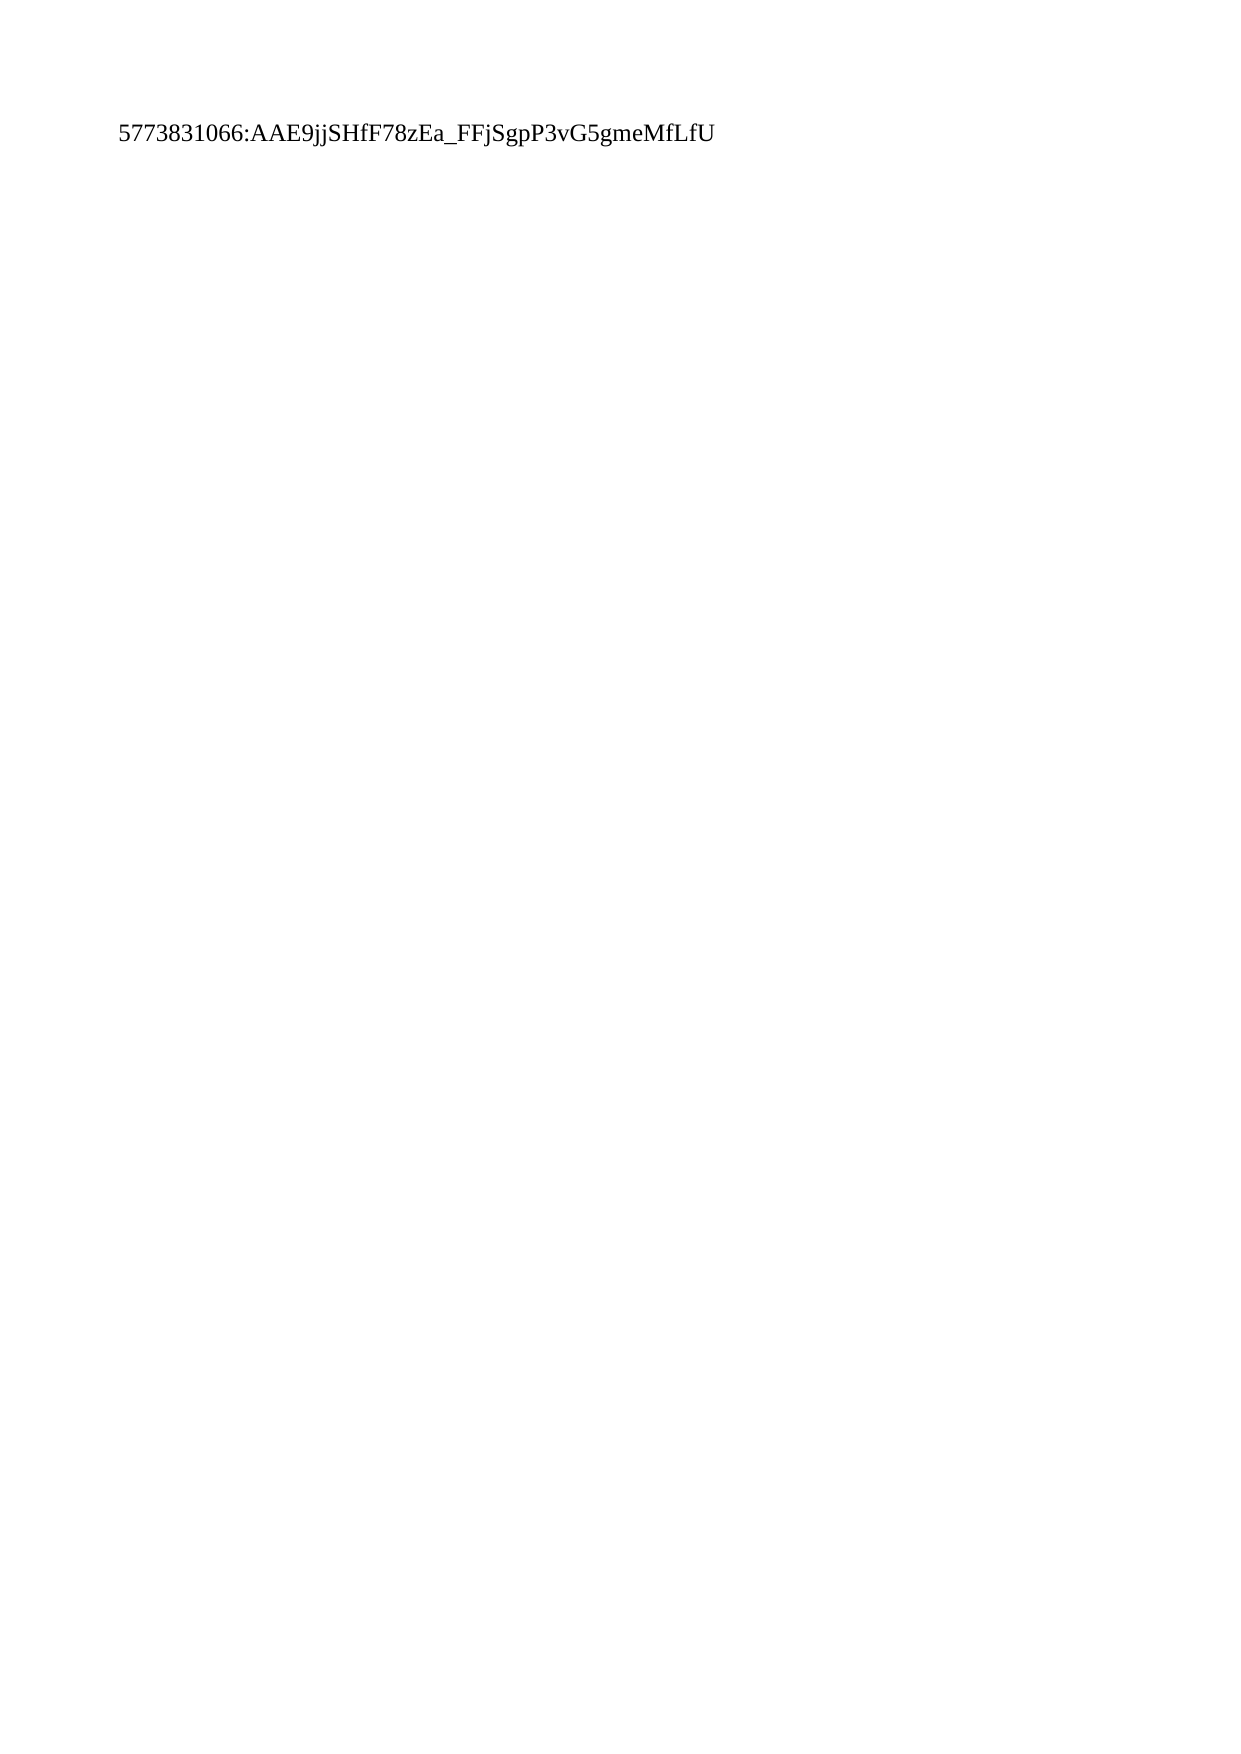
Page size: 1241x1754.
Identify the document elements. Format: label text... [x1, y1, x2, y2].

text 5773831066:AAE9jjSHfF78zEa_FFjSgpP3vG5gmeMfLfU [118, 118, 1122, 147]
